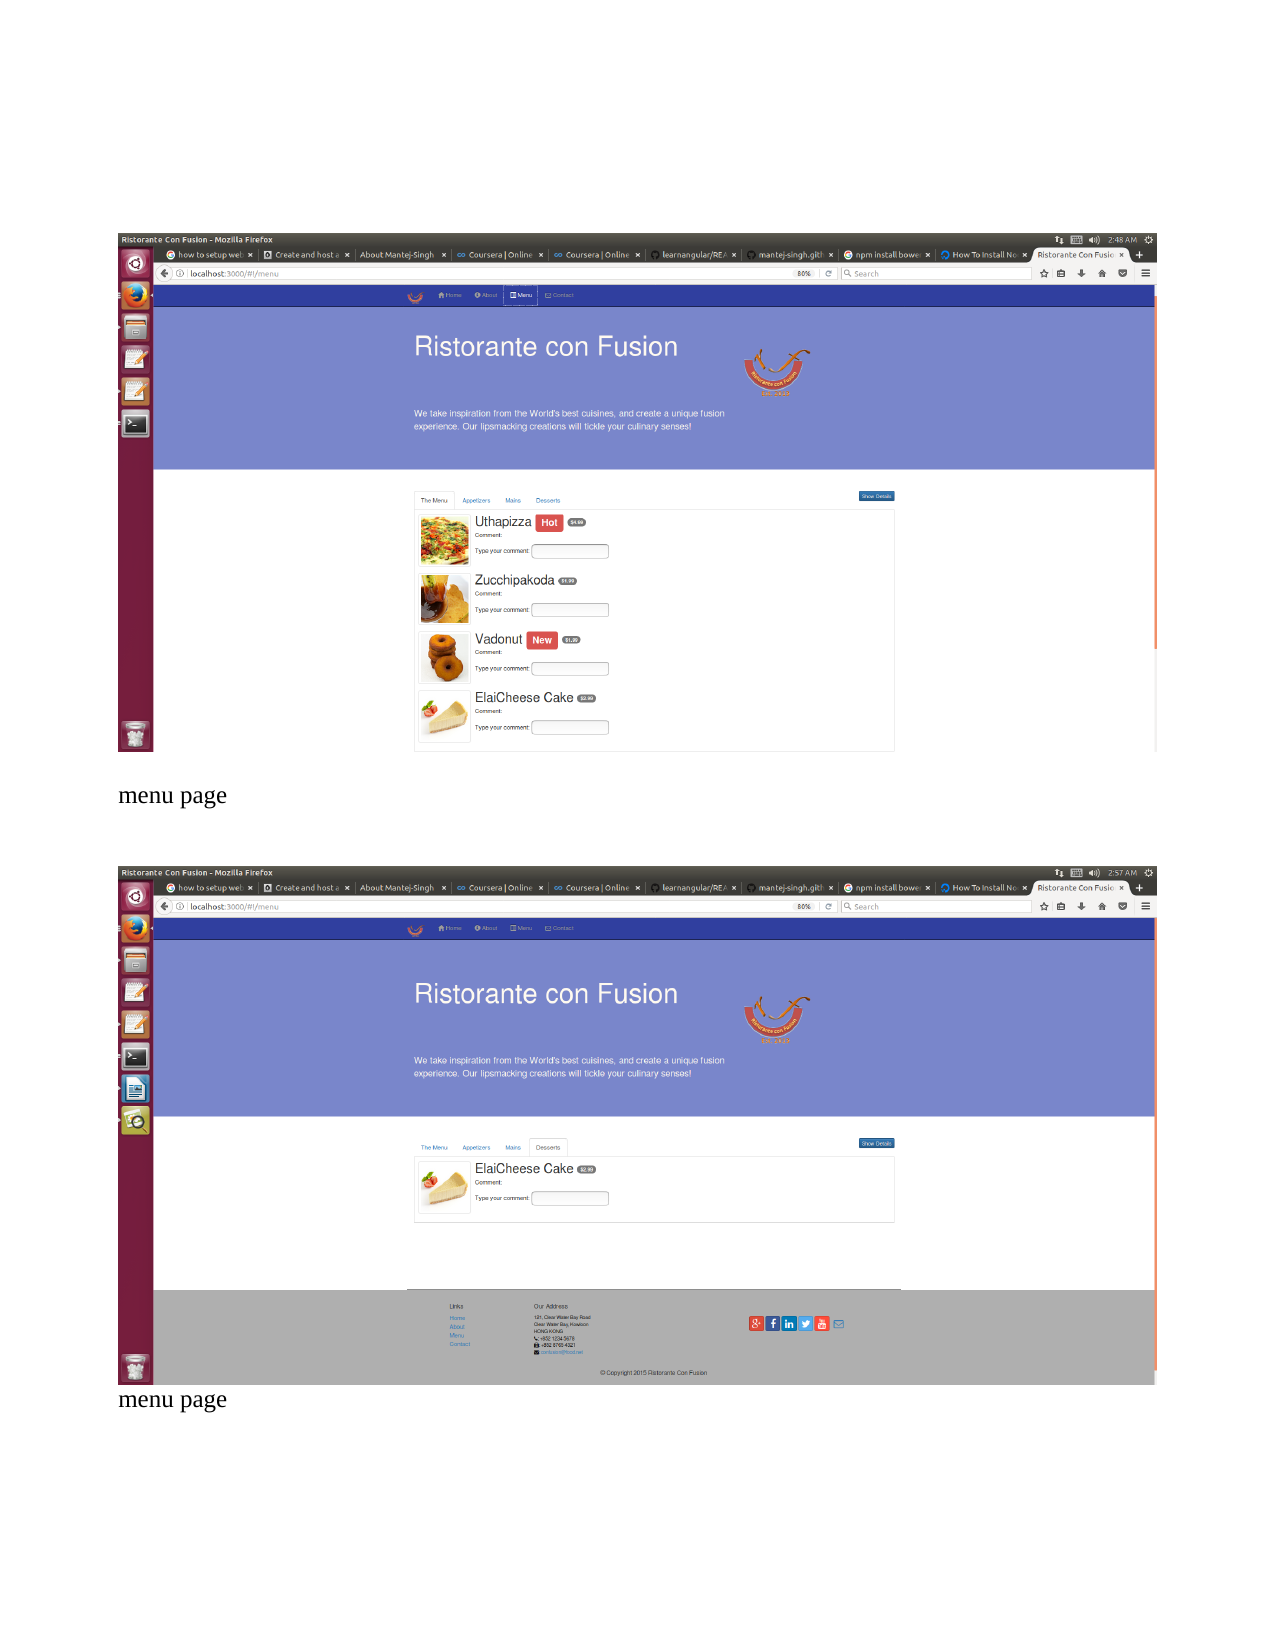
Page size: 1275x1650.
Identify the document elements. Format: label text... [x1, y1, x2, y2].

text menu page [118, 780, 1157, 809]
picture [118, 866, 1157, 1385]
picture [118, 233, 1157, 752]
text menu page [118, 1385, 1157, 1413]
